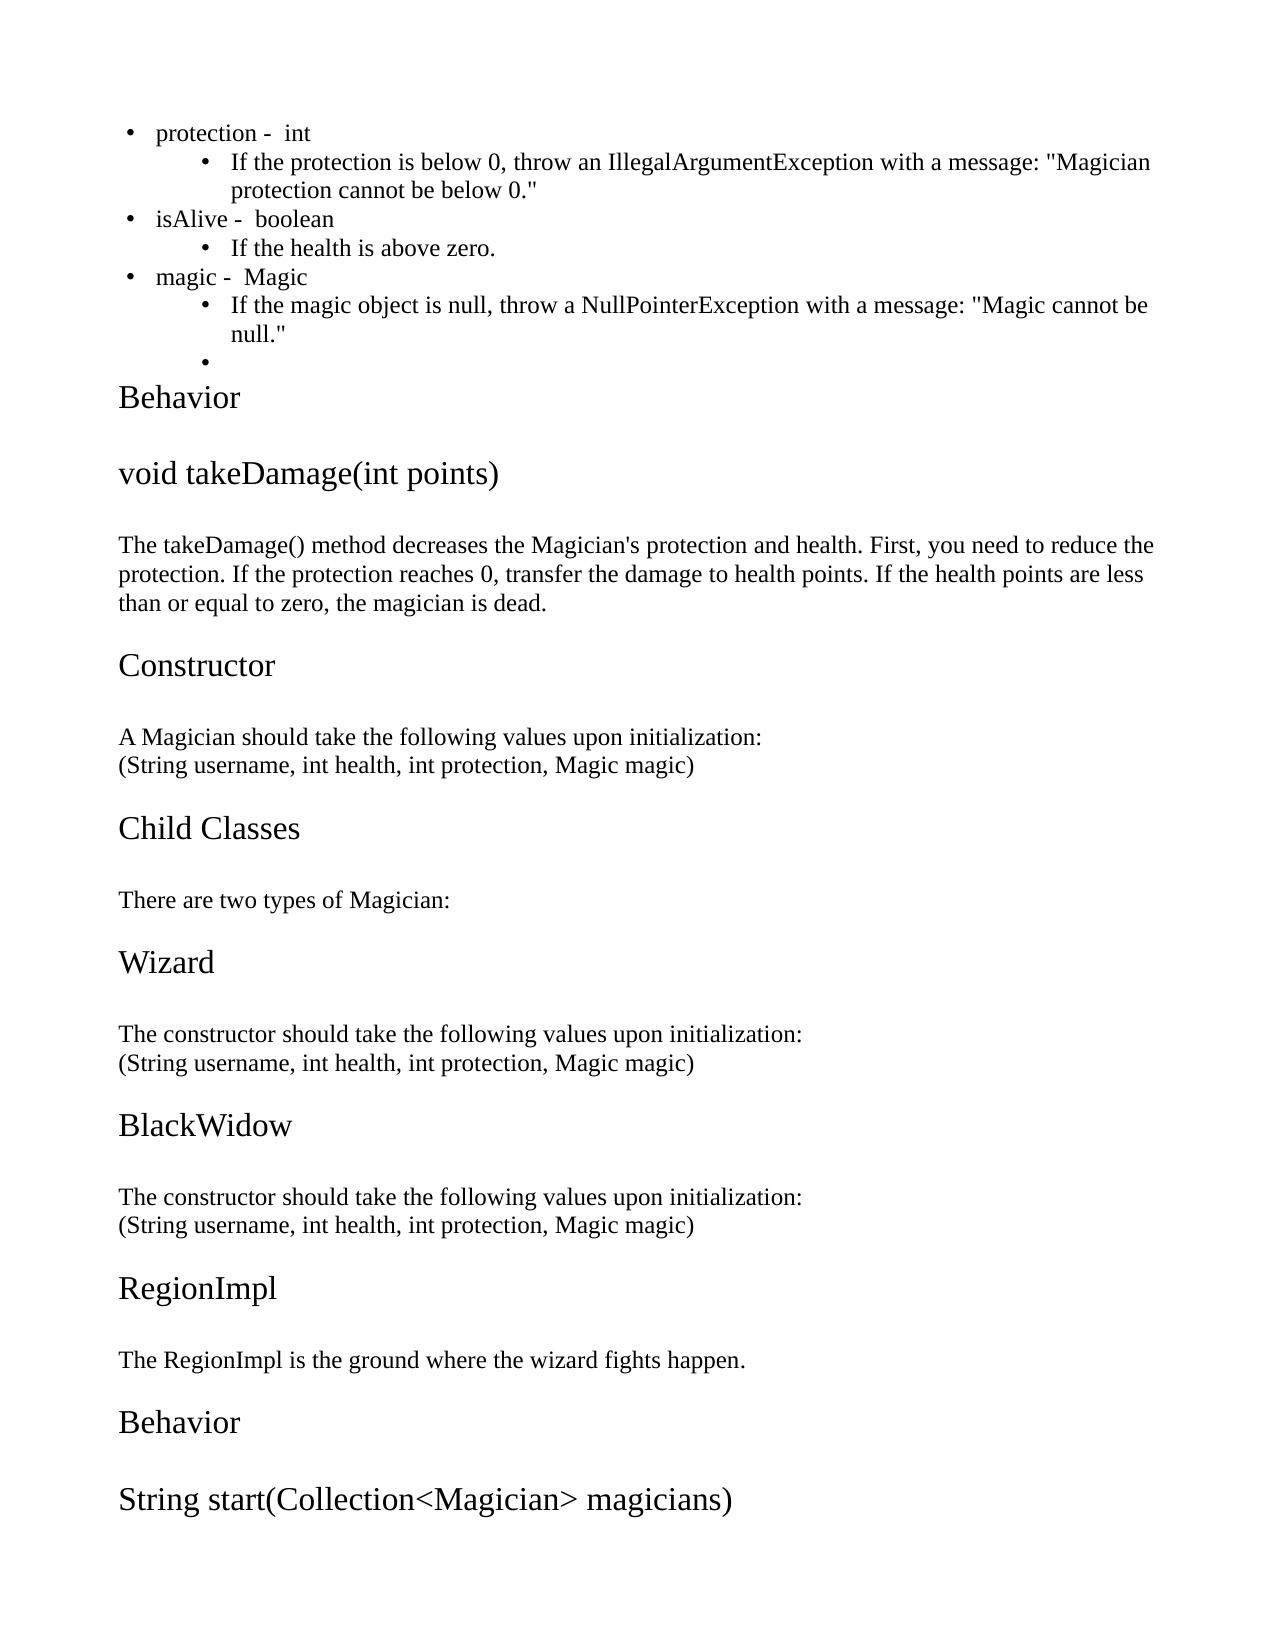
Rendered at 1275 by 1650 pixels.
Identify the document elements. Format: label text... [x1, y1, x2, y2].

list isAlive - boolean [156, 204, 1157, 233]
text RegionImpl [118, 1268, 1157, 1306]
list magic - Magic [156, 262, 1157, 291]
text void takeDamage(int points) [118, 453, 1157, 492]
text (String username, int health, int protection, Magic magic) [118, 751, 1157, 779]
text Constructor [118, 645, 1157, 683]
list If the protection is below 0, throw an IllegalArgumentException with a message: "Magician protection cannot be below 0." [231, 147, 1157, 204]
list If the health is above zero. [231, 233, 1157, 262]
text (String username, int health, int protection, Magic magic) [118, 1211, 1157, 1239]
text There are two types of Magician: [118, 885, 1157, 913]
list protection - int [156, 118, 1157, 147]
text The constructor should take the following values upon initialization: [118, 1019, 1157, 1048]
text Behavior [118, 1402, 1157, 1441]
text BlackWidow [118, 1105, 1157, 1143]
text The RegionImpl is the ground where the wizard fights happen. [118, 1345, 1157, 1373]
text (String username, int health, int protection, Magic magic) [118, 1048, 1157, 1076]
text The constructor should take the following values upon initialization: [118, 1182, 1157, 1211]
text String start(Collection<Magician> magicians) [118, 1479, 1157, 1517]
text The takeDamage() method decreases the Magician's protection and health. First, you need to reduce the protection. If the protection reaches 0, transfer the damage to health points. If the health points are less than or equal to zero, the magician is dead. [118, 530, 1157, 616]
list If the magic object is null, throw a NullPointerException with a message: "Magic cannot be null." [231, 291, 1157, 348]
text Behavior [118, 377, 1157, 415]
text A Magician should take the following values upon initialization: [118, 722, 1157, 751]
text Wizard [118, 942, 1157, 981]
text Child Classes [118, 808, 1157, 846]
